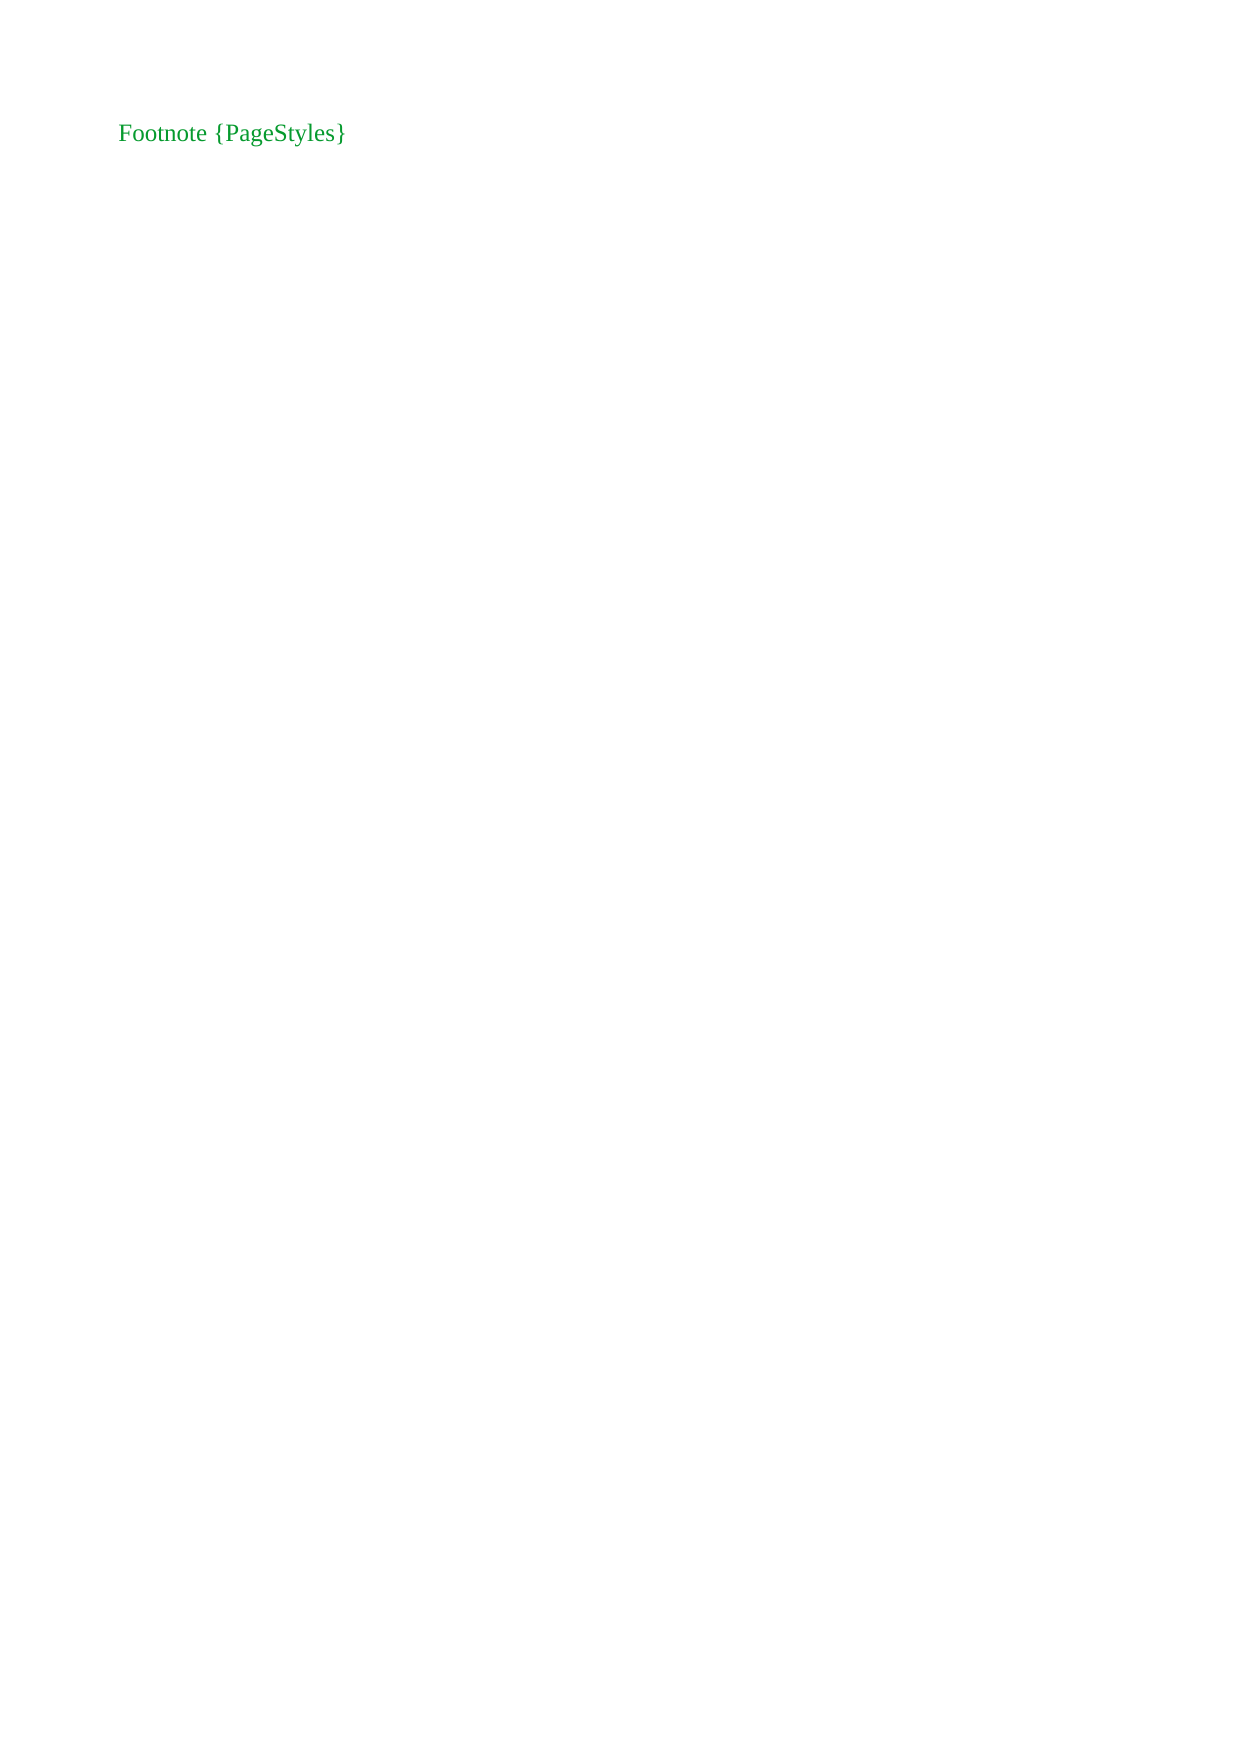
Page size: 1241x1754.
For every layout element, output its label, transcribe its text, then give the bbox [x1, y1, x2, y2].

text Footnote {PageStyles} [118, 118, 1122, 147]
